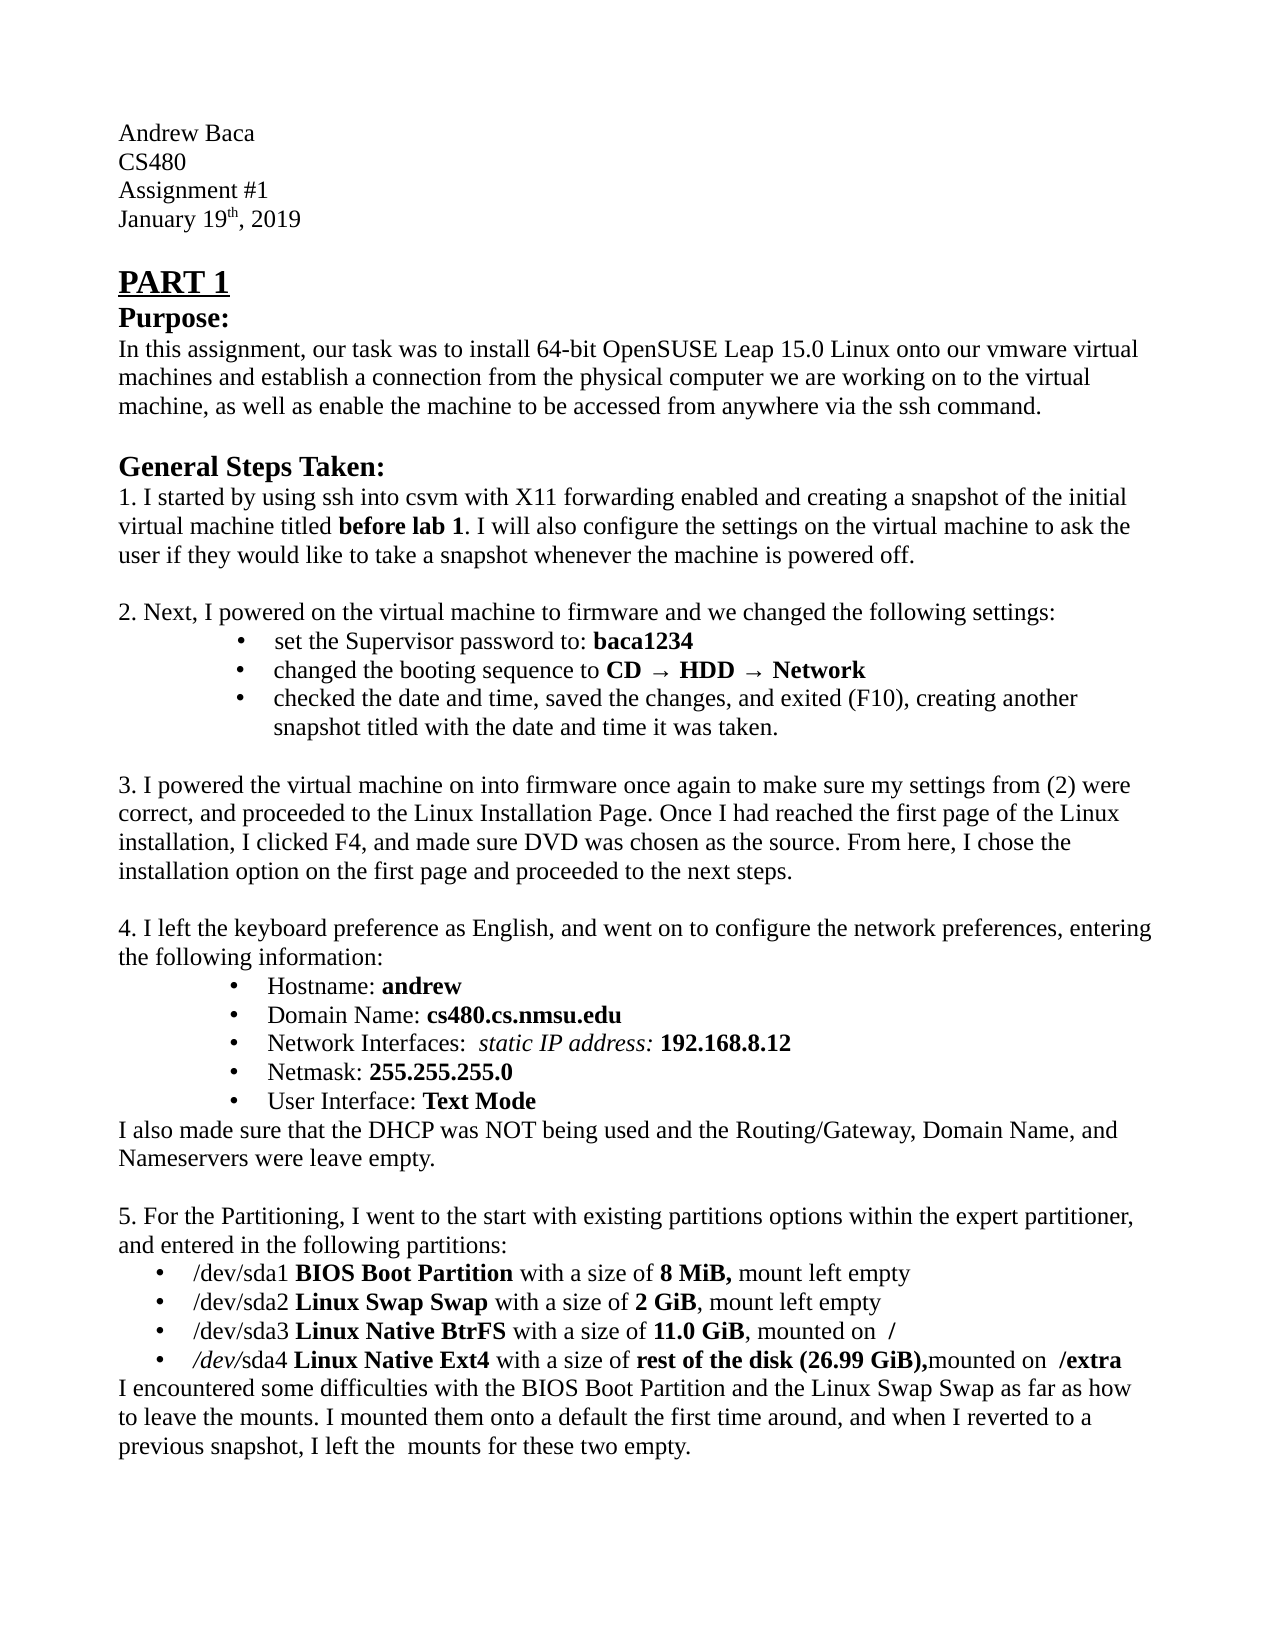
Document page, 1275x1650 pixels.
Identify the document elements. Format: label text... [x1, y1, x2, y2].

text Andrew Baca [118, 118, 1157, 147]
text January 19th, 2019 [118, 204, 1157, 233]
text I encountered some difficulties with the BIOS Boot Partition and the Linux Swap Swap as far as how to leave the mounts. I mounted them onto a default the first time around, and when I reverted to a previous snapshot, I left the mounts for these two empty. [118, 1373, 1157, 1460]
text In this assignment, our task was to install 64-bit OpenSUSE Leap 15.0 Linux onto our vmware virtual machines and establish a connection from the physical computer we are working on to the virtual machine, as well as enable the machine to be accessed from anywhere via the ssh command. [118, 334, 1157, 420]
text 4. I left the keyboard preference as English, and went on to configure the network preferences, entering the following information: [118, 913, 1157, 971]
list /dev/sda4 Linux Native Ext4 with a size of rest of the disk (26.99 GiB),mounted on /extra [156, 1345, 1157, 1373]
text 3. I powered the virtual machine on into firmware once again to make sure my settings from (2) were correct, and proceeded to the Linux Installation Page. Once I had reached the first page of the Linux installation, I clicked F4, and made sure DVD was chosen as the source. From here, I chose the installation option on the first page and proceeded to the next steps. [118, 770, 1157, 885]
list /dev/sda3 Linux Native BtrFS with a size of 11.0 GiB, mounted on / [156, 1316, 1157, 1345]
text CS480 [118, 147, 1157, 176]
text PART 1 [118, 262, 1157, 300]
list Network Interfaces: static IP address: 192.168.8.12 [229, 1028, 1157, 1057]
list set the Supervisor password to: baca1234 [237, 626, 1157, 655]
text 2. Next, I powered on the virtual machine to firmware and we changed the following settings: [118, 597, 1157, 626]
text General Steps Taken: [118, 449, 1157, 482]
list /dev/sda1 BIOS Boot Partition with a size of 8 MiB, mount left empty [156, 1258, 1157, 1287]
list Domain Name: cs480.cs.nmsu.edu [229, 1000, 1157, 1028]
list Netmask: 255.255.255.0 [229, 1057, 1157, 1086]
text 1. I started by using ssh into csvm with X11 forwarding enabled and creating a snapshot of the initial virtual machine titled before lab 1. I will also configure the settings on the virtual machine to ask the user if they would like to take a snapshot whenever the machine is powered off. [118, 482, 1157, 568]
text 5. For the Partitioning, I went to the start with existing partitions options within the expert partitioner, and entered in the following partitions: [118, 1201, 1157, 1258]
text Assignment #1 [118, 176, 1157, 204]
list User Interface: Text Mode [229, 1086, 1157, 1115]
list Hostname: andrew [229, 971, 1157, 1000]
list /dev/sda2 Linux Swap Swap with a size of 2 GiB, mount left empty [156, 1287, 1157, 1316]
text I also made sure that the DHCP was NOT being used and the Routing/Gateway, Domain Name, and Nameservers were leave empty. [118, 1115, 1157, 1172]
list changed the booting sequence to CD → HDD → Network [236, 655, 1157, 683]
text Purpose: [118, 300, 1157, 334]
list checked the date and time, saved the changes, and exited (F10), creating another snapshot titled with the date and time it was taken. [236, 683, 1157, 741]
